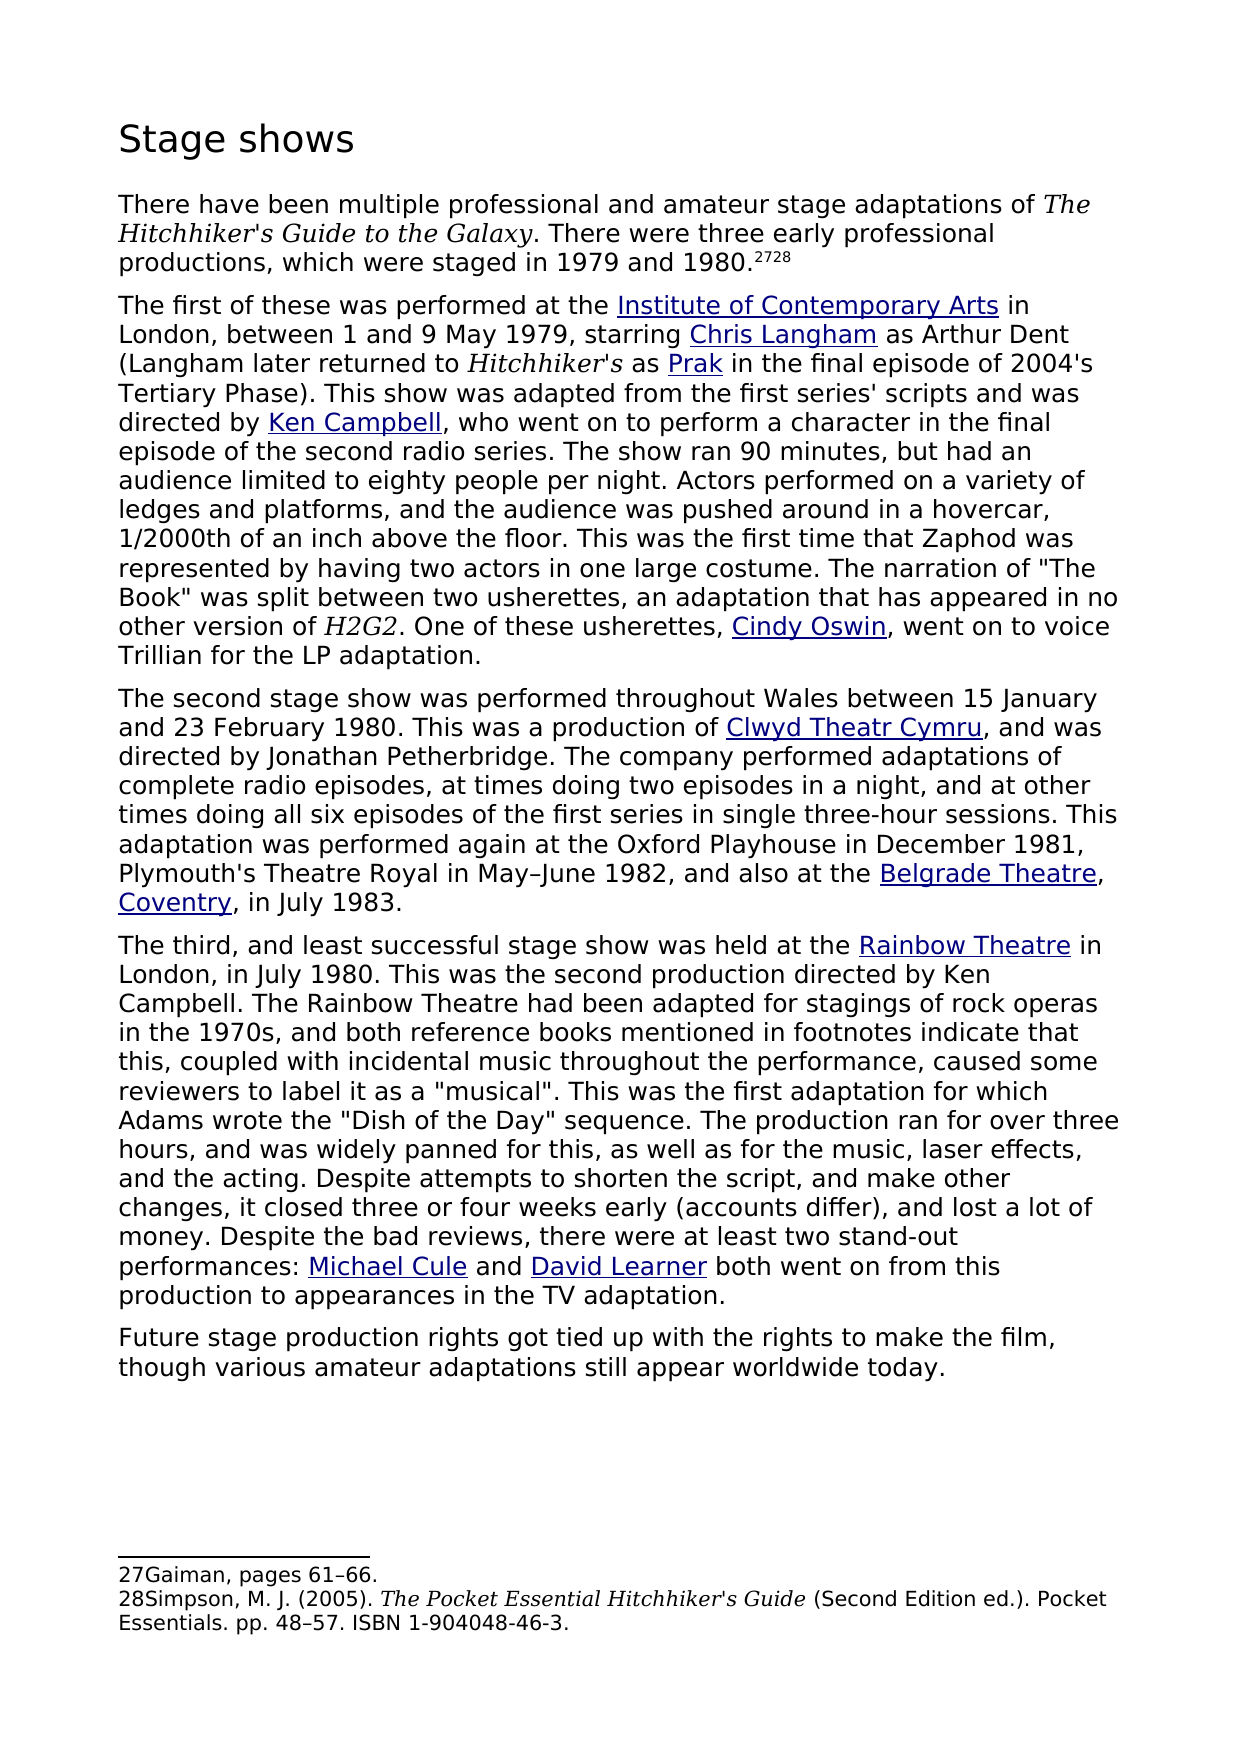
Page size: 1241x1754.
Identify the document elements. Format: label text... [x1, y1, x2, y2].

text Future stage production rights got tied up with the rights to make the film, though various amateur adaptations still appear worldwide today. [118, 1324, 1122, 1382]
text The first of these was performed at the Institute of Contemporary Arts in London, between 1 and 9 May 1979, starring Chris Langham as Arthur Dent (Langham later returned to Hitchhiker's as Prak in the final episode of 2004's Tertiary Phase). This show was adapted from the first series' scripts and was directed by Ken Campbell, who went on to perform a character in the final episode of the second radio series. The show ran 90 minutes, but had an audience limited to eighty people per night. Actors performed on a variety of ledges and platforms, and the audience was pushed around in a hovercar, 1/2000th of an inch above the floor. This was the first time that Zaphod was represented by having two actors in one large costume. The narration of "The Book" was split between two usherettes, an adaptation that has appeared in no other version of H2G2. One of these usherettes, Cindy Oswin, went on to voice Trillian for the LP adaptation. [118, 291, 1122, 671]
text The third, and least successful stage show was held at the Rainbow Theatre in London, in July 1980. This was the second production directed by Ken Campbell. The Rainbow Theatre had been adapted for stagings of rock operas in the 1970s, and both reference books mentioned in footnotes indicate that this, coupled with incidental music throughout the performance, caused some reviewers to label it as a "musical". This was the first adaptation for which Adams wrote the "Dish of the Day" sequence. The production ran for over three hours, and was widely panned for this, as well as for the music, laser effects, and the acting. Despite attempts to shorten the script, and make other changes, it closed three or four weeks early (accounts differ), and lost a lot of money. Despite the bad reviews, there were at least two stand-out performances: Michael Cule and David Learner both went on from this production to appearances in the TV adaptation. [118, 931, 1122, 1310]
text There have been multiple professional and amateur stage adaptations of The Hitchhiker's Guide to the Galaxy. There were three early professional productions, which were staged in 1979 and 1980. [118, 190, 1122, 278]
text Simpson, M. J. (2005). The Pocket Essential Hitchhiker's Guide (Second Edition ed.). Pocket Essentials. pp. 48–57. ISBN 1-904048-46-3. [118, 1587, 1122, 1636]
text The second stage show was performed throughout Wales between 15 January and 23 February 1980. This was a production of Clwyd Theatr Cymru, and was directed by Jonathan Petherbridge. The company performed adaptations of complete radio episodes, at times doing two episodes in a night, and at other times doing all six episodes of the first series in single three-hour sessions. This adaptation was performed again at the Oxford Playhouse in December 1981, Plymouth's Theatre Royal in May–June 1982, and also at the Belgrade Theatre, Coventry, in July 1983. [118, 684, 1122, 917]
subtitle Stage shows [118, 118, 1122, 162]
text Gaiman, pages 61–66. [118, 1563, 1122, 1587]
